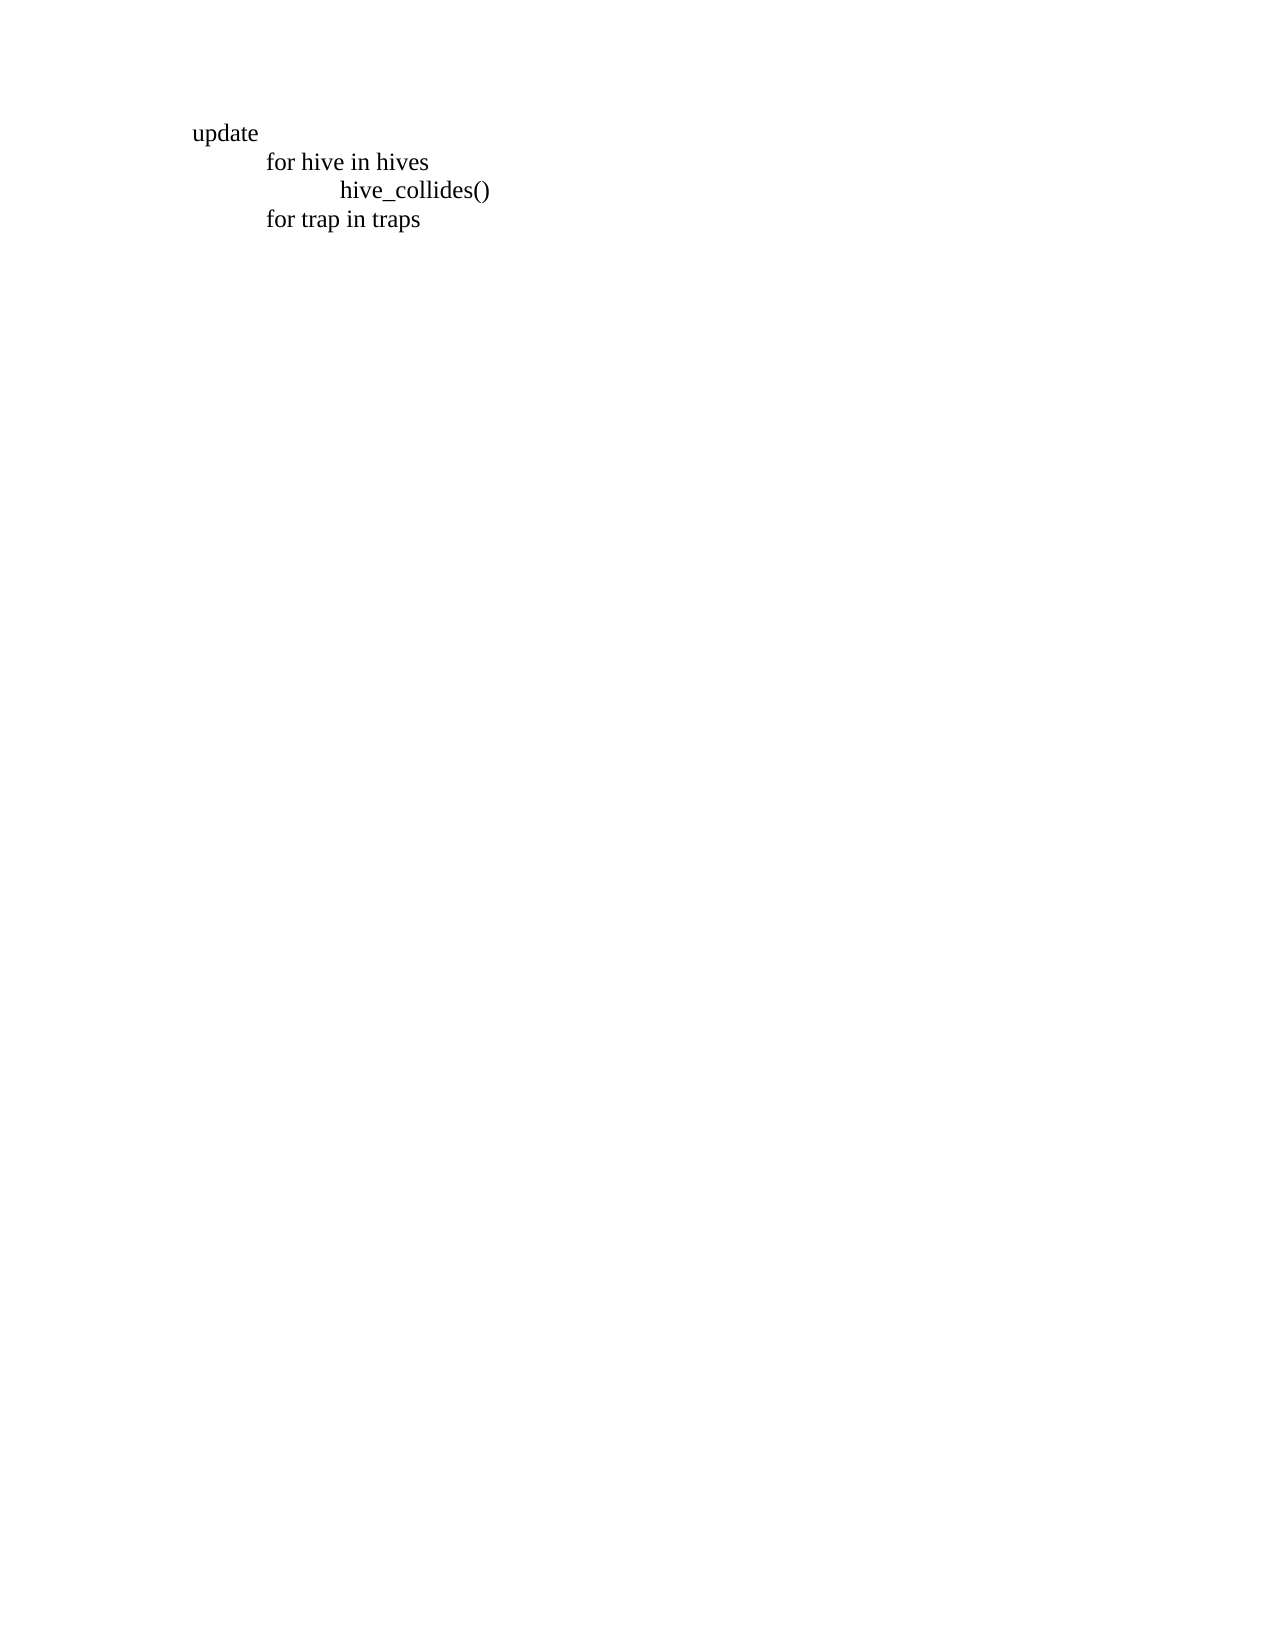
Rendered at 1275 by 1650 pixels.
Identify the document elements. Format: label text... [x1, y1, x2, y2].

text update [118, 118, 1157, 147]
text for trap in traps [118, 204, 1157, 233]
text hive_collides() [118, 176, 1157, 204]
text for hive in hives [118, 147, 1157, 176]
